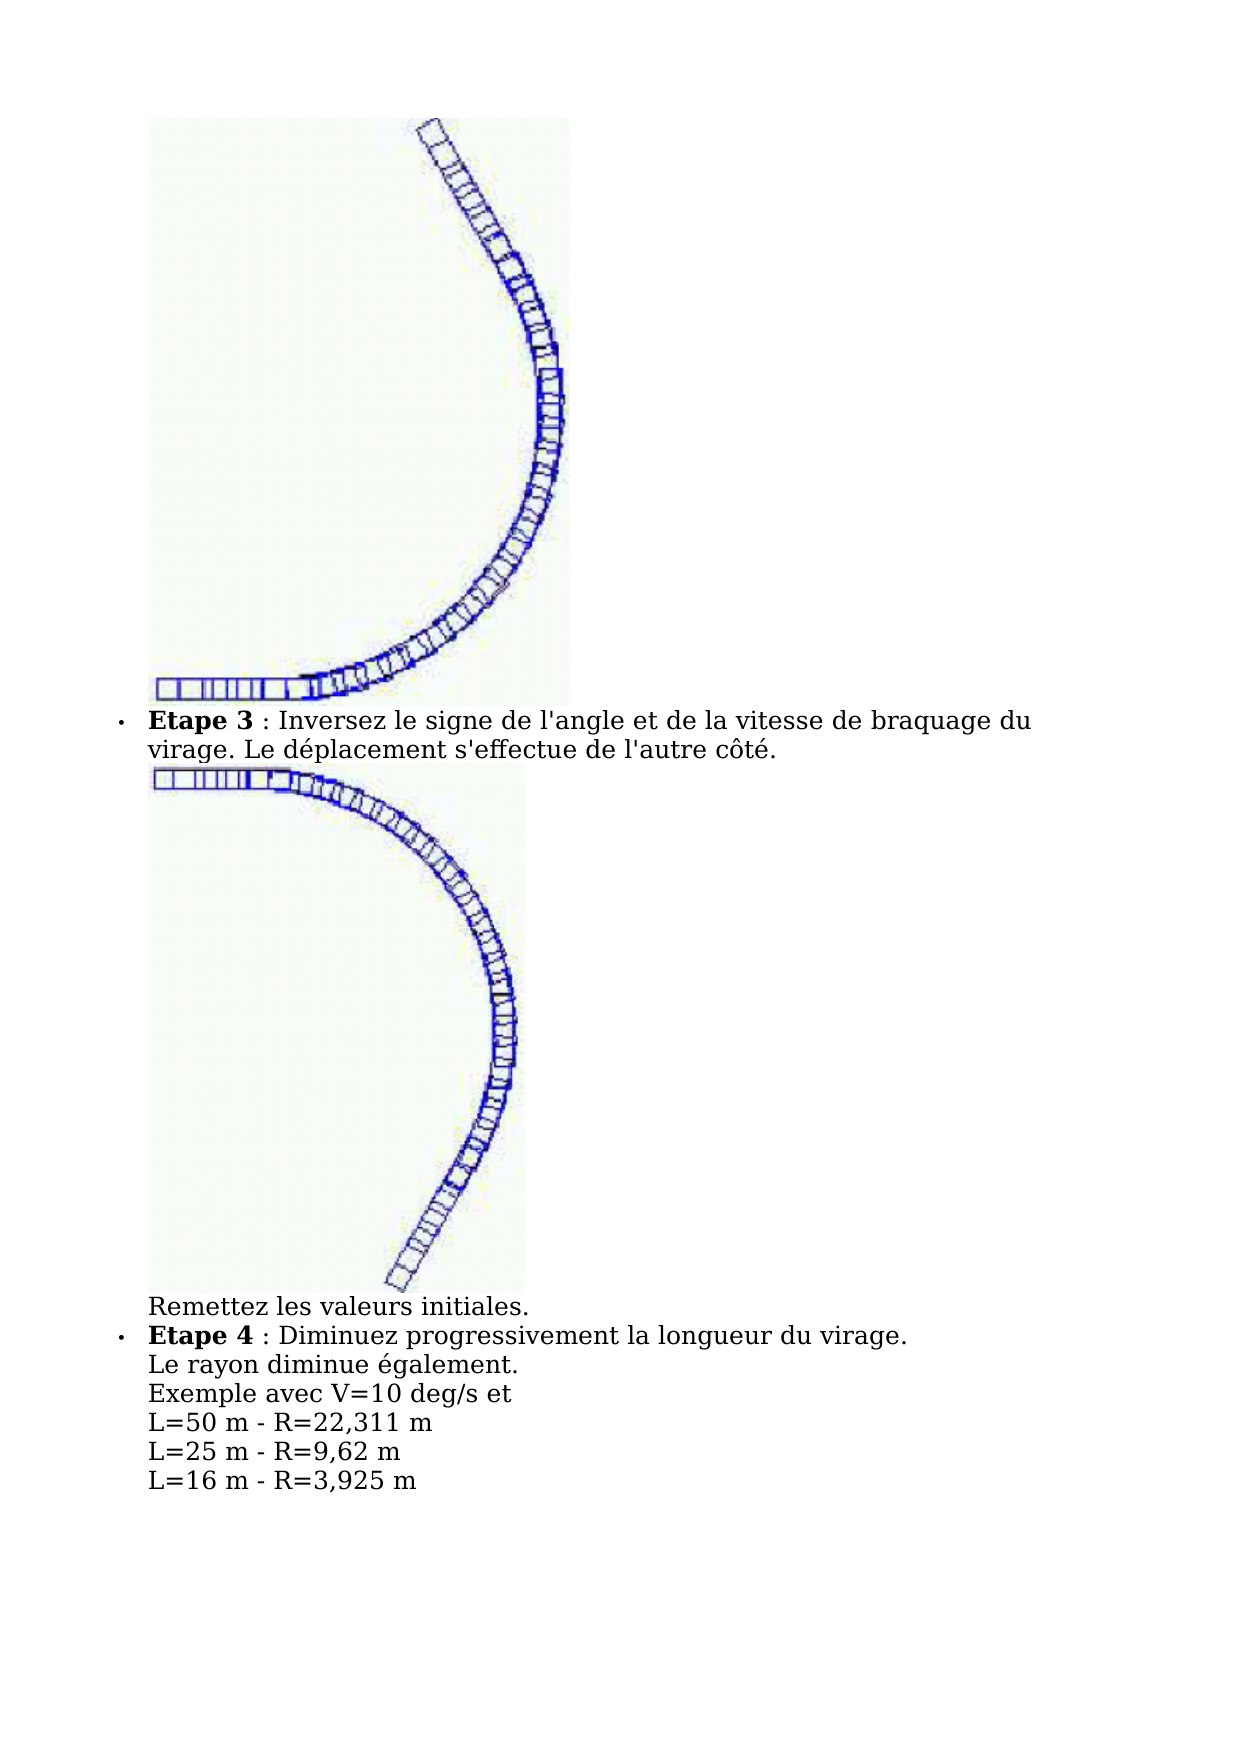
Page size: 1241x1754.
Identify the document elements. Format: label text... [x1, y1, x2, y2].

list Etape 3 : Inversez le signe de l'angle et de la vitesse de braquage du virage. Le déplacement s'effectue de l'autre côté. Remettez les valeurs initiales. [118, 706, 1122, 1321]
list Etape 4 : Diminuez progressivement la longueur du virage. Le rayon diminue également. Exemple avec V=10 deg/s et L=50 m - R=22,311 m L=25 m - R=9,62 m L=16 m - R=3,925 m [118, 1321, 1122, 1495]
list [570, 118, 1122, 706]
list [118, 118, 147, 706]
picture [147, 118, 570, 706]
picture [147, 763, 525, 1293]
